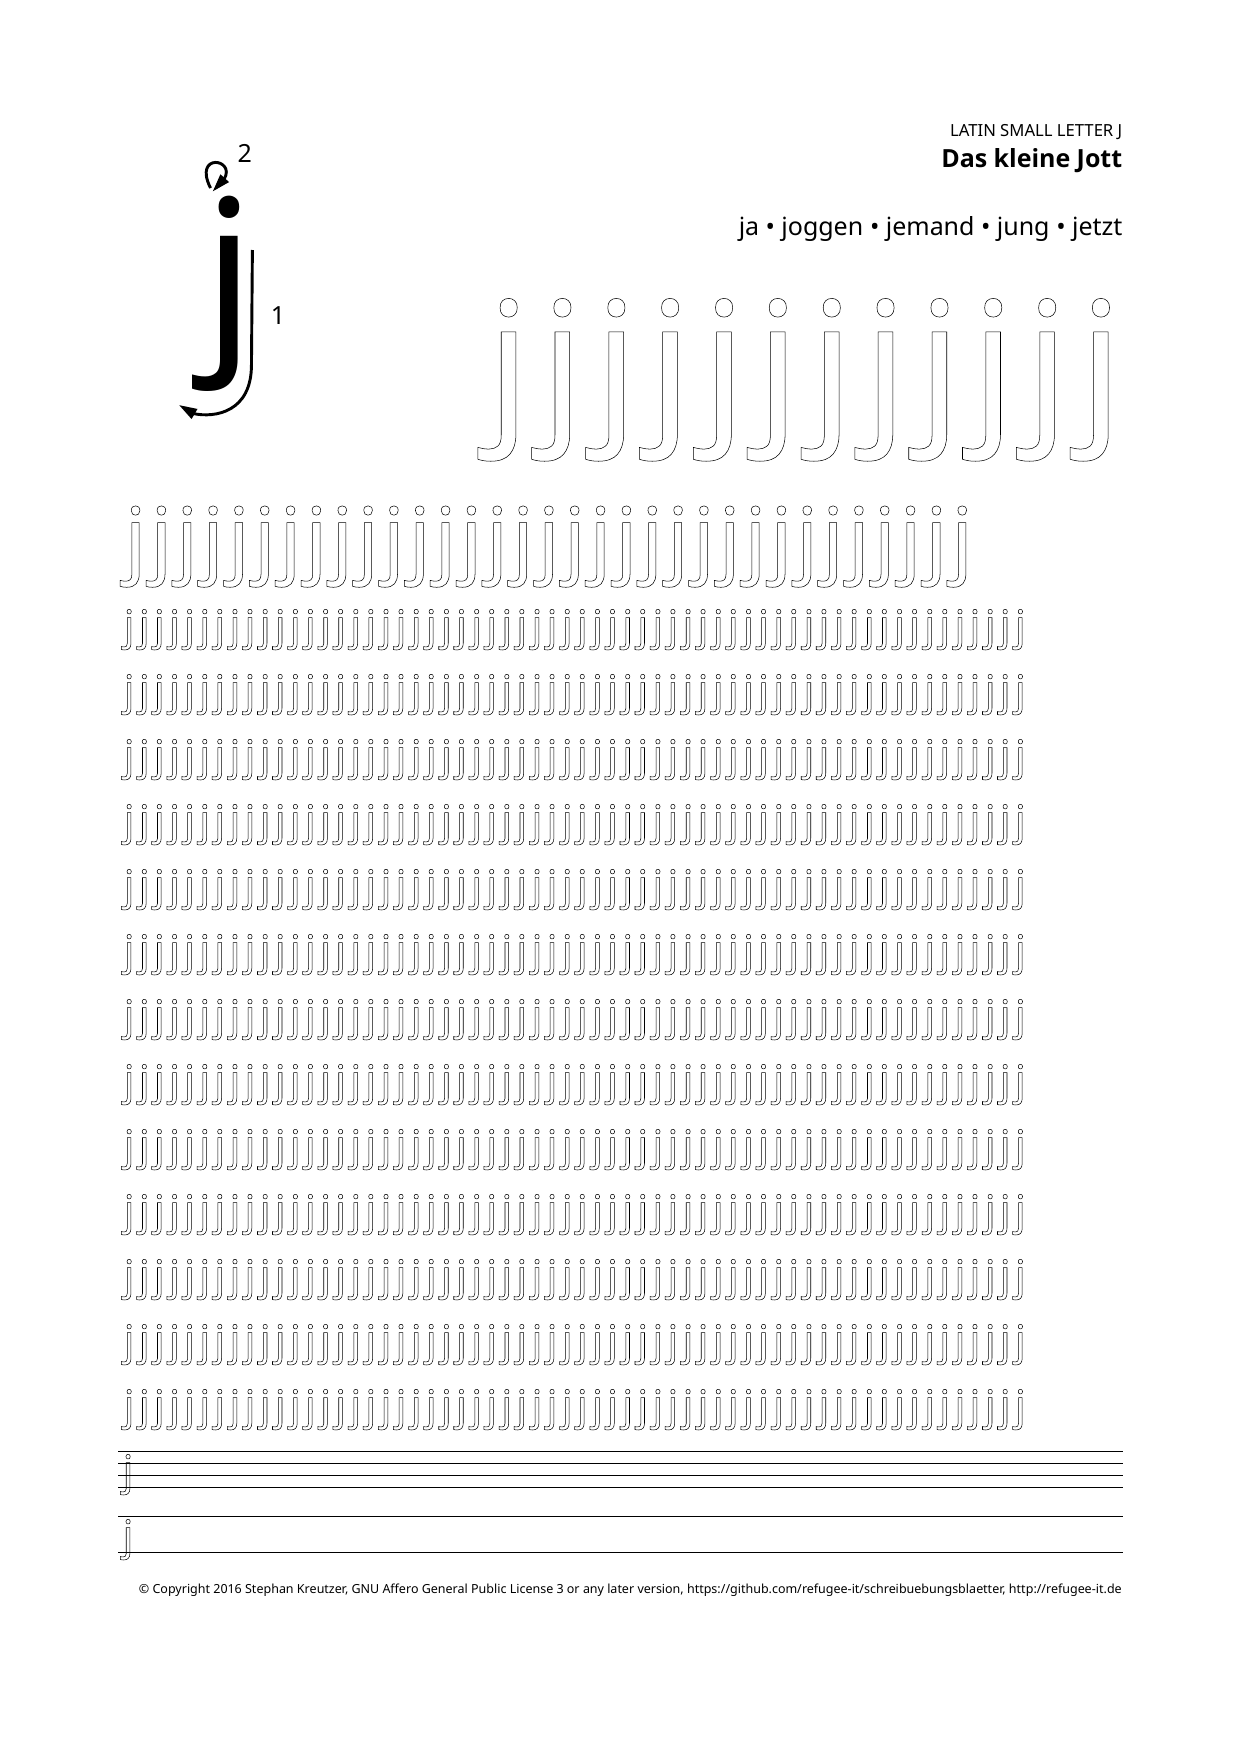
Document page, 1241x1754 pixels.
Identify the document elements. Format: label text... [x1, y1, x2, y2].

text j j j j j j j j j j j j j j j j j j j j j j j j j j j j j j j j j j j j j j j j j j j j j j j j j j j j j j j j j j j j [118, 848, 1122, 913]
text j j j j j j j j j j j j j j j j j j j j j j j j j j j j j j j j j j j j j j j j j j j j j j j j j j j j j j j j j j j j [118, 653, 1122, 718]
text j [118, 1433, 1122, 1451]
text j j j j j j j j j j j j j j j j j j j j j j j j j j j j j j j j j j j j j j j j j j j j j j j j j j j j j j j j j j j j [118, 718, 1122, 783]
text j j j j j j j j j j j j [118, 243, 1122, 470]
text j j j j j j j j j j j j j j j j j j j j j j j j j j j j j j j j j j j j j j j j j j j j j j j j j j j j j j j j j j j j [118, 1303, 1122, 1368]
text j j j j j j j j j j j j j j j j j j j j j j j j j j j j j j j j j j j j j j j j j j j j j j j j j j j j j j j j j j j j [118, 978, 1122, 1043]
text j j j j j j j j j j j j j j j j j j j j j j j j j j j j j j j j j j j j j j j j j j j j j j j j j j j j j j j j j j j j [118, 1238, 1122, 1303]
text j j j j j j j j j j j j j j j j j j j j j j j j j j j j j j j j j [118, 484, 1122, 588]
text j j j j j j j j j j j j j j j j j j j j j j j j j j j j j j j j j j j j j j j j j j j j j j j j j j j j j j j j j j j j [118, 1173, 1122, 1238]
text j [118, 1517, 1122, 1552]
text j [118, 1452, 1122, 1463]
text Das kleine Jott [118, 141, 1122, 175]
text j j j j j j j j j j j j j j j j j j j j j j j j j j j j j j j j j j j j j j j j j j j j j j j j j j j j j j j j j j j j [118, 1368, 1122, 1433]
text [118, 1498, 1122, 1516]
text j [118, 1476, 125, 1487]
text j [131, 1476, 1122, 1487]
text j j j j j j j j j j j j j j j j j j j j j j j j j j j j j j j j j j j j j j j j j j j j j j j j j j j j j j j j j j j j [118, 1043, 1122, 1108]
text j j j j j j j j j j j j j j j j j j j j j j j j j j j j j j j j j j j j j j j j j j j j j j j j j j j j j j j j j j j j [118, 1108, 1122, 1173]
text j j j j j j j j j j j j j j j j j j j j j j j j j j j j j j j j j j j j j j j j j j j j j j j j j j j j j j j j j j j j [118, 588, 1122, 653]
text j [131, 1464, 1122, 1475]
text j [118, 1488, 1122, 1498]
text j j j j j j j j j j j j j j j j j j j j j j j j j j j j j j j j j j j j j j j j j j j j j j j j j j j j j j j j j j j j [118, 913, 1122, 978]
text © Copyright 2016 Stephan Kreutzer, GNU Affero General Public License 3 or any later version, https://github.com/refugee-it/schreibuebungsblaetter, http://refugee-it.de [118, 1580, 1122, 1597]
text j [118, 1464, 125, 1475]
text [118, 1553, 1122, 1563]
text j j j j j j j j j j j j j j j j j j j j j j j j j j j j j j j j j j j j j j j j j j j j j j j j j j j j j j j j j j j j [118, 783, 1122, 848]
text LATIN SMALL LETTER J [118, 118, 1122, 141]
text ja • joggen • jemand • jung • jetzt [118, 209, 1122, 243]
